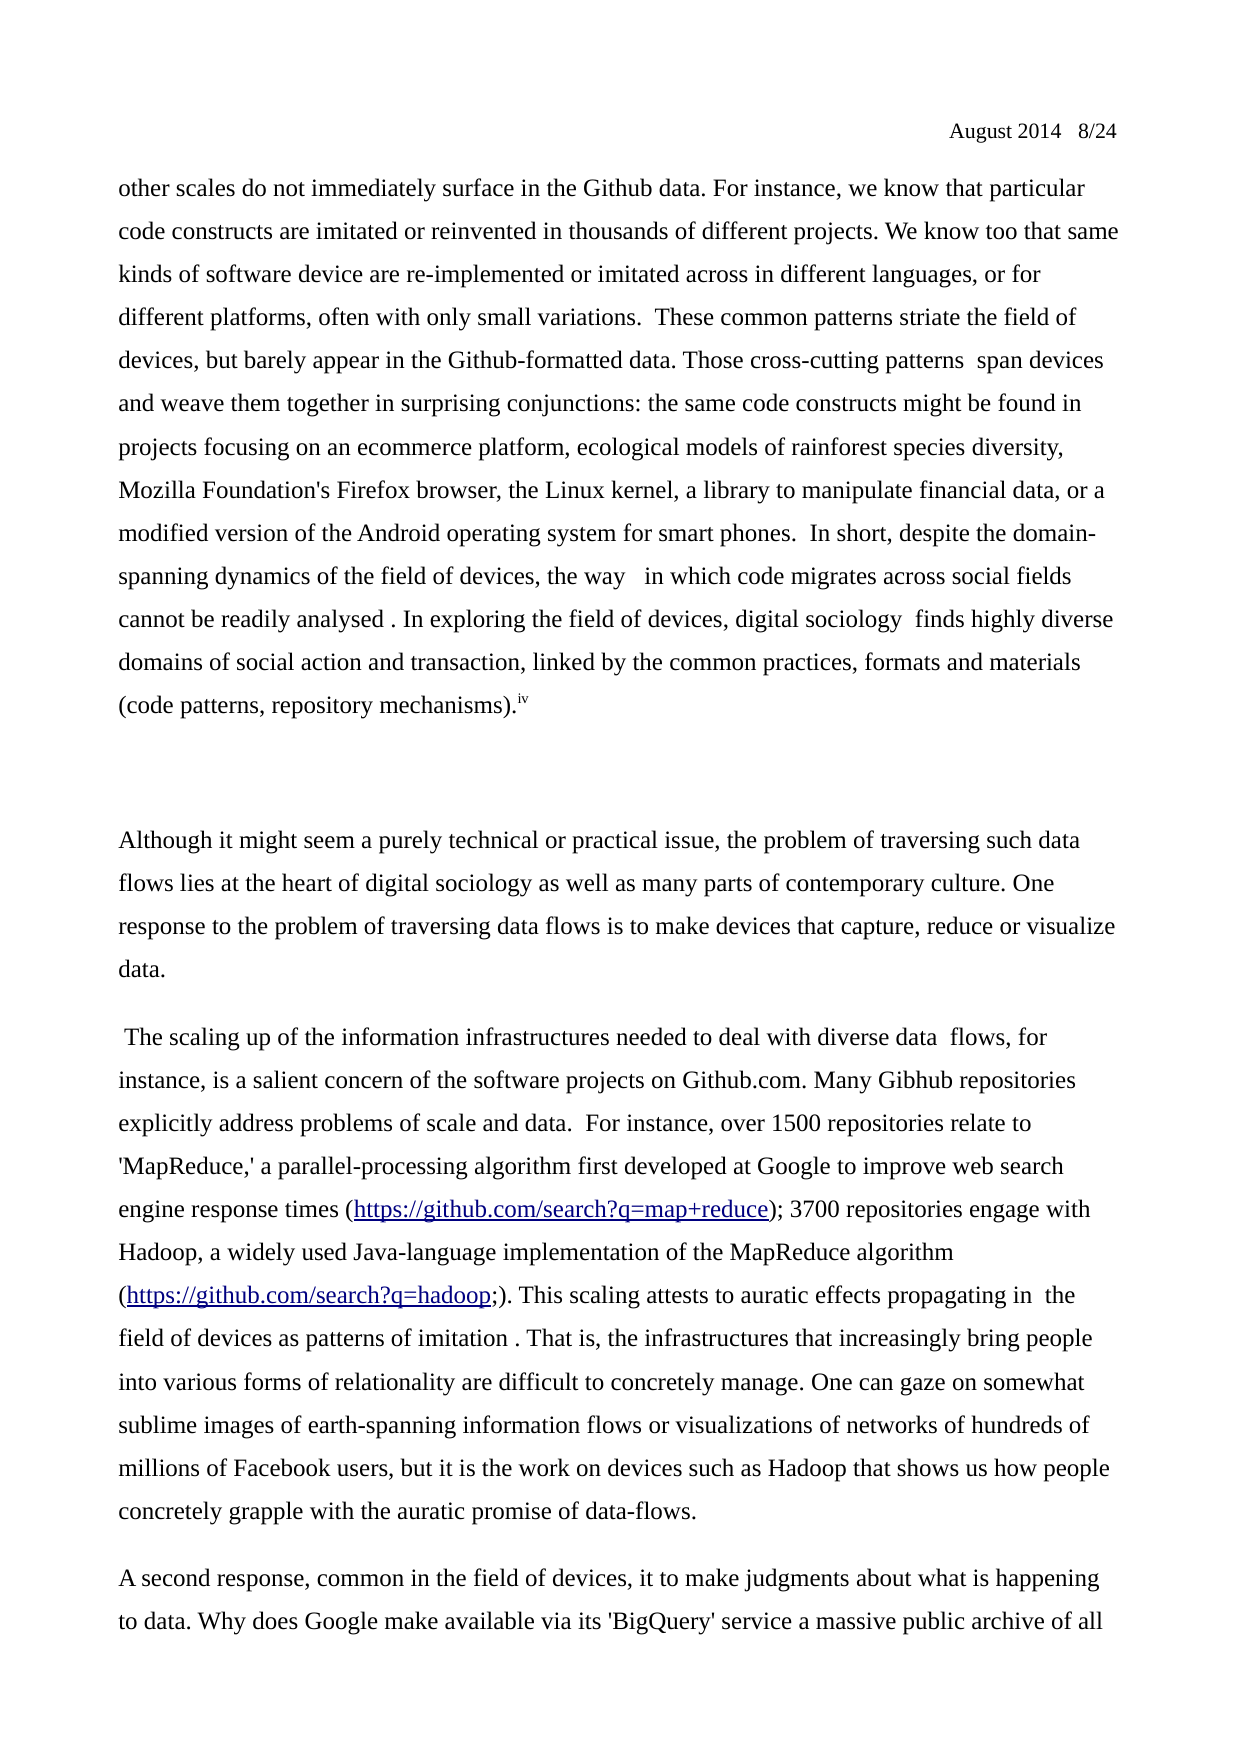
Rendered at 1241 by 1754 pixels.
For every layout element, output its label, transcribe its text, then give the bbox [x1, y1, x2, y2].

text The scaling up of the information infrastructures needed to deal with diverse data flows, for instance, is a salient concern of the software projects on Github.com. Many Gibhub repositories explicitly address problems of scale and data. For instance, over 1500 repositories relate to 'MapReduce,' a parallel-processing algorithm first developed at Google to improve web search engine response times (https://github.com/search?q=map+reduce); 3700 repositories engage with Hadoop, a widely used Java-language implementation of the MapReduce algorithm (https://github.com/search?q=hadoop;). This scaling attests to auratic effects propagating in the field of devices as patterns of imitation . That is, the infrastructures that increasingly bring people into various forms of relationality are difficult to concretely manage. One can gaze on somewhat sublime images of earth-spanning information flows or visualizations of networks of hundreds of millions of Facebook users, but it is the work on devices such as Hadoop that shows us how people concretely grapple with the auratic promise of data-flows. [118, 1022, 1122, 1525]
text Although it might seem a purely technical or practical issue, the problem of traversing such data flows lies at the heart of digital sociology as well as many parts of contemporary culture. One response to the problem of traversing data flows is to make devices that capture, reduce or visualize data. [118, 825, 1122, 983]
text other scales do not immediately surface in the Github data. For instance, we know that particular code constructs are imitated or reinvented in thousands of different projects. We know too that same kinds of software device are re-implemented or imitated across in different languages, or for different platforms, often with only small variations. These common patterns striate the field of devices, but barely appear in the Github-formatted data. Those cross-cutting patterns span devices and weave them together in surprising conjunctions: the same code constructs might be found in projects focusing on an ecommerce platform, ecological models of rainforest species diversity, Mozilla Foundation's Firefox browser, the Linux kernel, a library to manipulate financial data, or a modified version of the Android operating system for smart phones. In short, despite the domain-spanning dynamics of the field of devices, the way in which code migrates across social fields cannot be readily analysed . In exploring the field of devices, digital sociology finds highly diverse domains of social action and transaction, linked by the common practices, formats and materials (code patterns, repository mechanisms). [118, 173, 1122, 719]
text A second response, common in the field of devices, it to make judgments about what is happening to data. Why does Google make available via its 'BigQuery' service a massive public archive of all [118, 1563, 1122, 1635]
